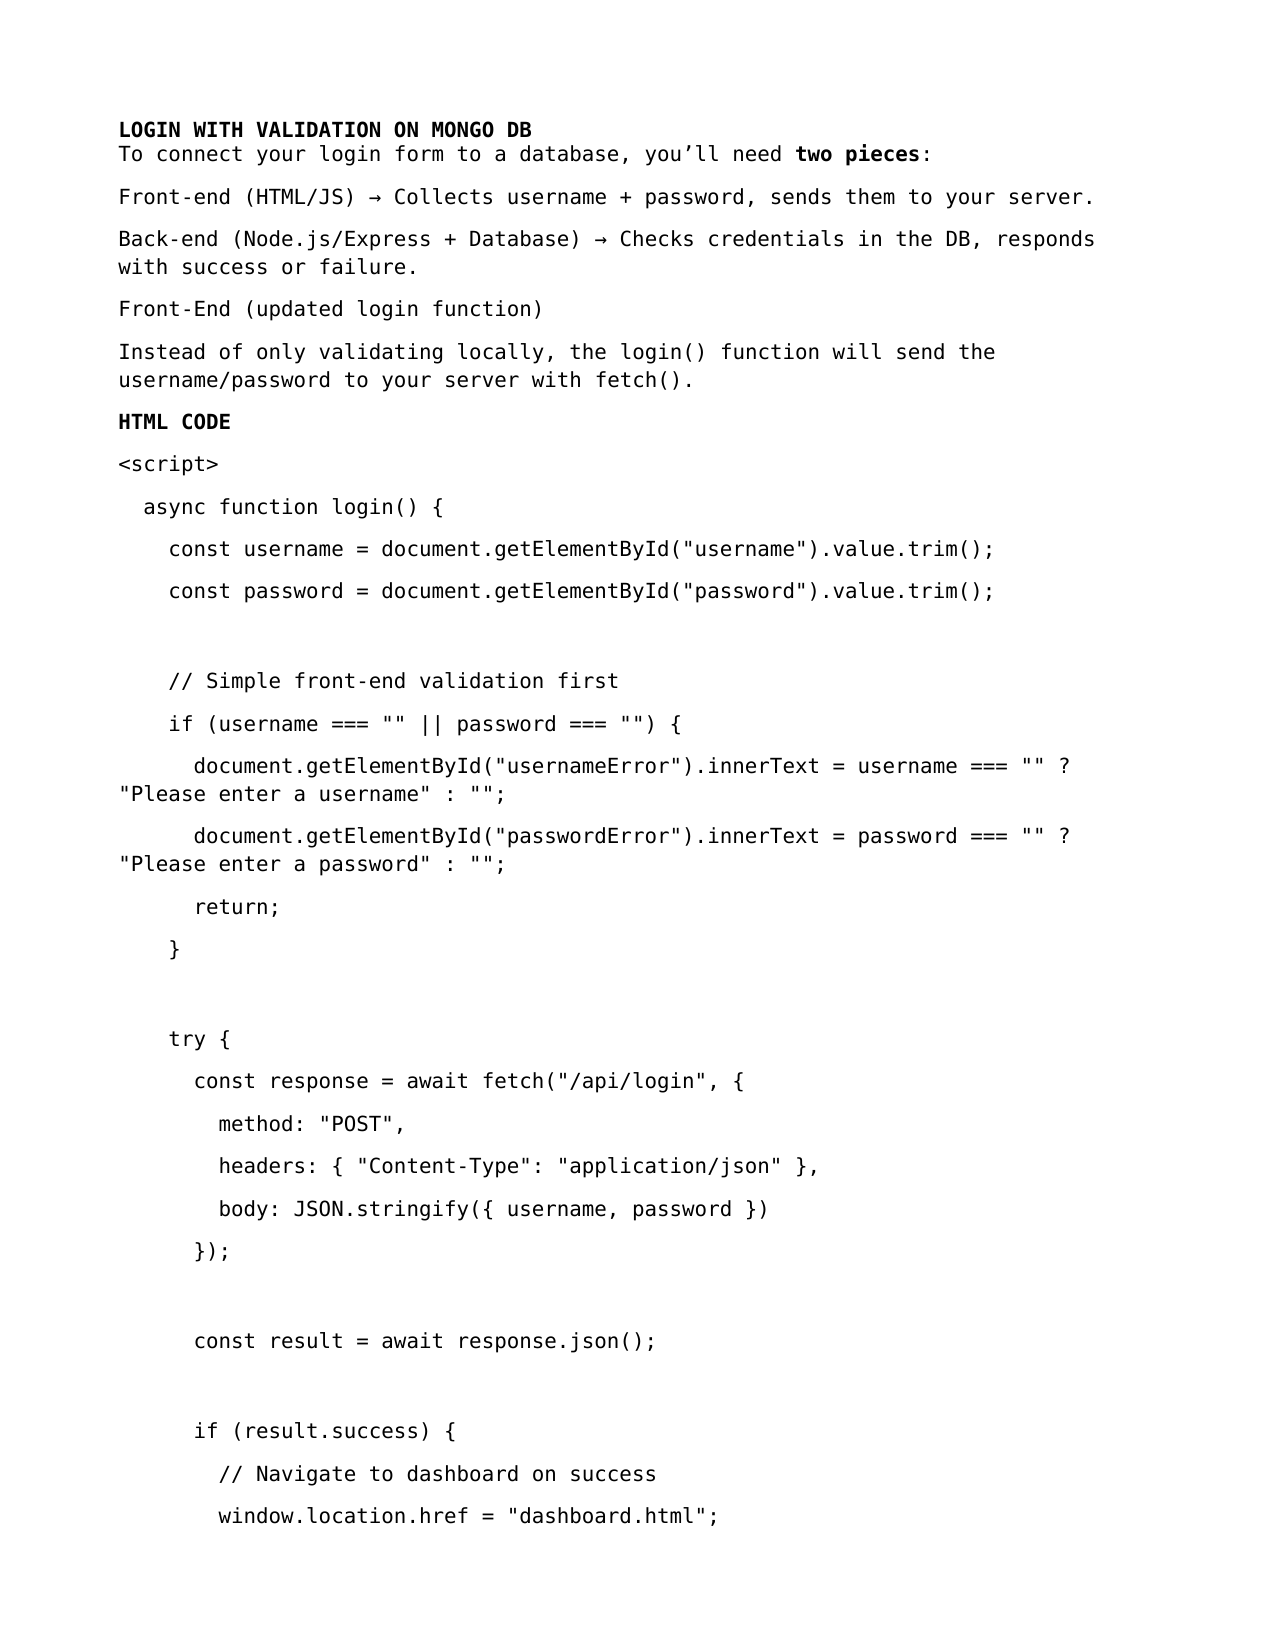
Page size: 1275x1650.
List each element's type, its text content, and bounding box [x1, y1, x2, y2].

text document.getElementById("usernameError").innerText = username === "" ? "Please enter a username" : ""; [118, 754, 1157, 806]
text Front-end (HTML/JS) → Collects username + password, sends them to your server. [118, 185, 1157, 209]
text } [118, 937, 1157, 961]
text Instead of only validating locally, the login() function will send the username/password to your server with fetch(). [118, 340, 1157, 392]
text LOGIN WITH VALIDATION ON MONGO DB [118, 118, 1157, 142]
text try { [118, 1027, 1157, 1051]
text const username = document.getElementById("username").value.trim(); [118, 537, 1157, 561]
text // Simple front-end validation first [118, 669, 1157, 694]
text To connect your login form to a database, you’ll need two pieces: [118, 142, 1157, 167]
text method: "POST", [118, 1112, 1157, 1136]
text const password = document.getElementById("password").value.trim(); [118, 579, 1157, 604]
text return; [118, 895, 1157, 919]
text if (username === "" || password === "") { [118, 712, 1157, 736]
text if (result.success) { [118, 1419, 1157, 1443]
text const result = await response.json(); [118, 1329, 1157, 1353]
text body: JSON.stringify({ username, password }) [118, 1197, 1157, 1221]
text async function login() { [118, 495, 1157, 519]
text }); [118, 1239, 1157, 1263]
text Back-end (Node.js/Express + Database) → Checks credentials in the DB, responds with success or failure. [118, 227, 1157, 279]
text const response = await fetch("/api/login", { [118, 1069, 1157, 1094]
text // Navigate to dashboard on success [118, 1462, 1157, 1486]
text headers: { "Content-Type": "application/json" }, [118, 1154, 1157, 1179]
text HTML CODE [118, 410, 1157, 434]
text Front-End (updated login function) [118, 297, 1157, 322]
text document.getElementById("passwordError").innerText = password === "" ? "Please enter a password" : ""; [118, 824, 1157, 877]
text <script> [118, 452, 1157, 477]
text window.location.href = "dashboard.html"; [118, 1504, 1157, 1528]
